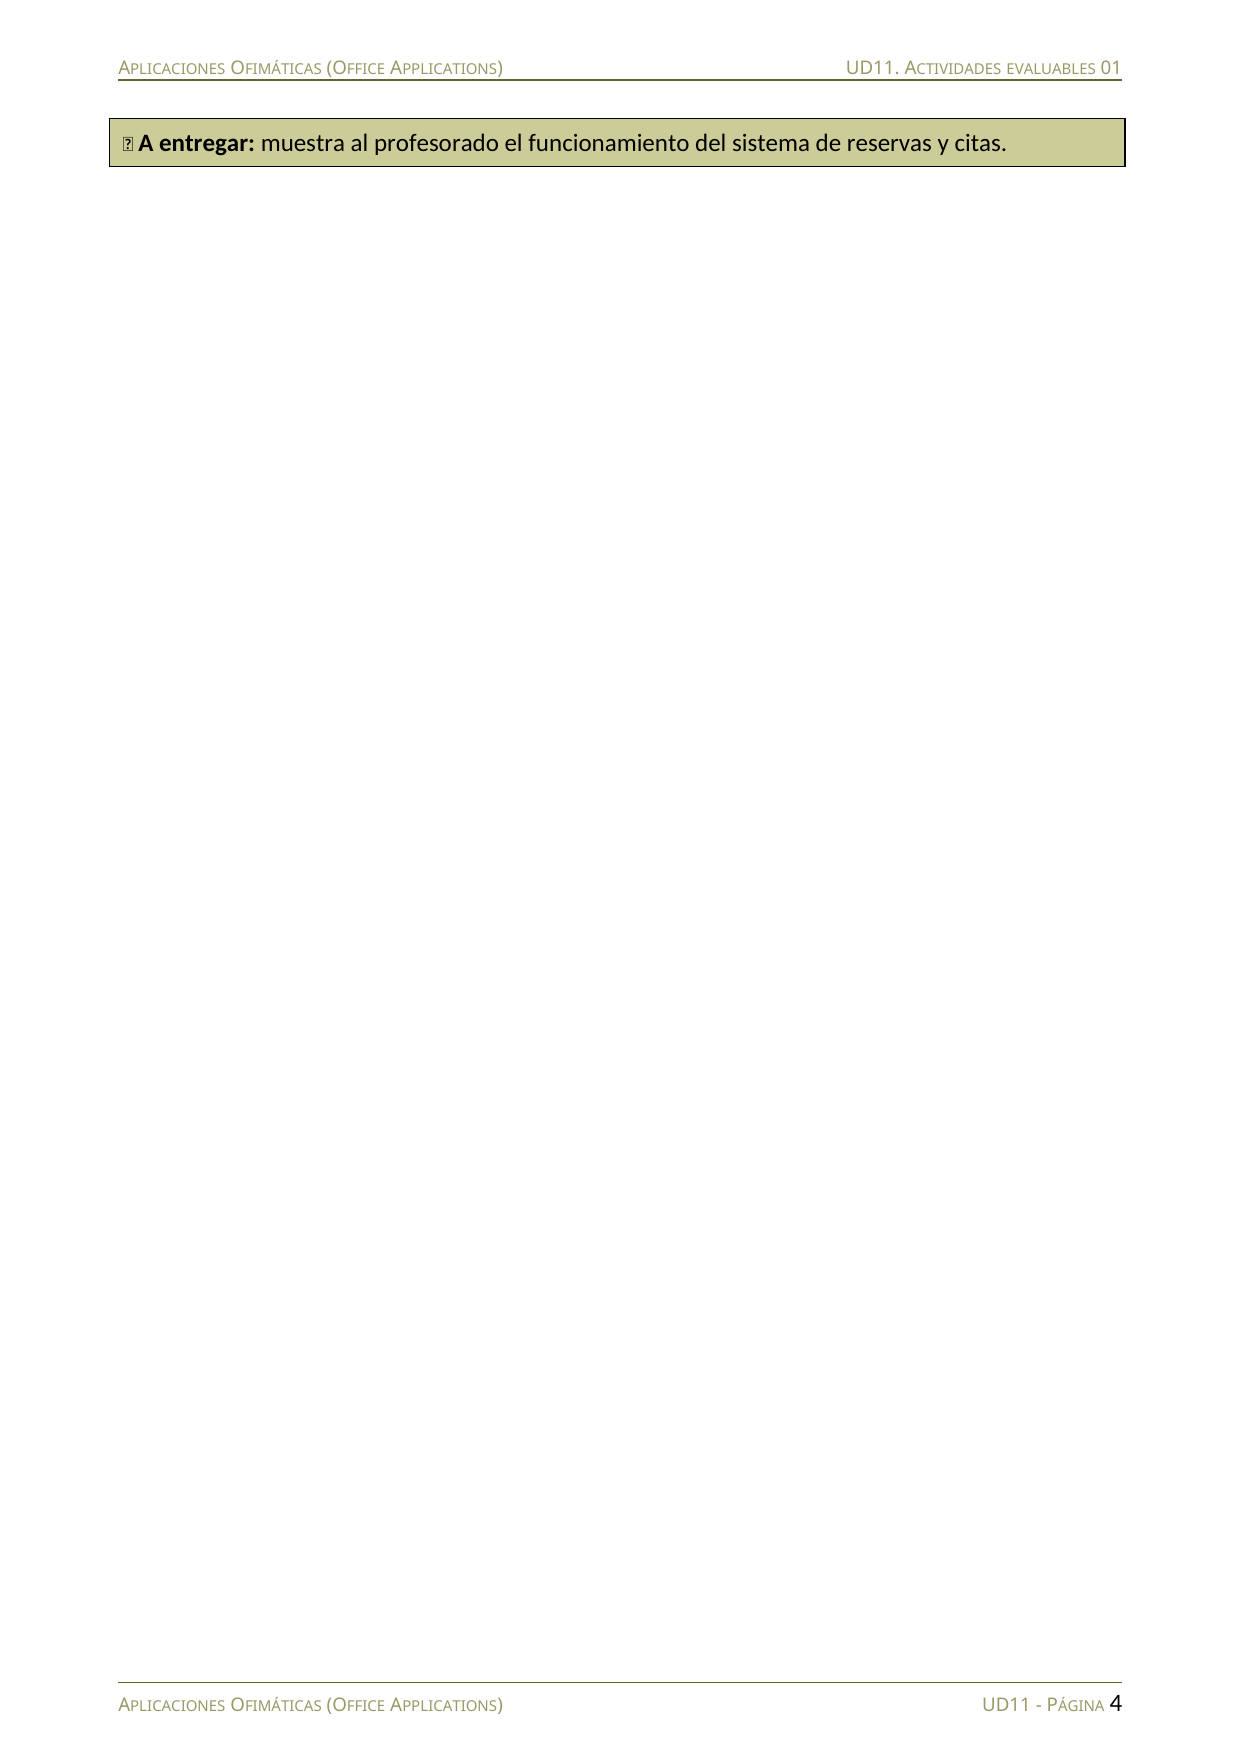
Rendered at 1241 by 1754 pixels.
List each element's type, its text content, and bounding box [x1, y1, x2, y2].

text 📕 A entregar: muestra al profesorado el funcionamiento del sistema de reservas y citas. [110, 119, 1124, 166]
